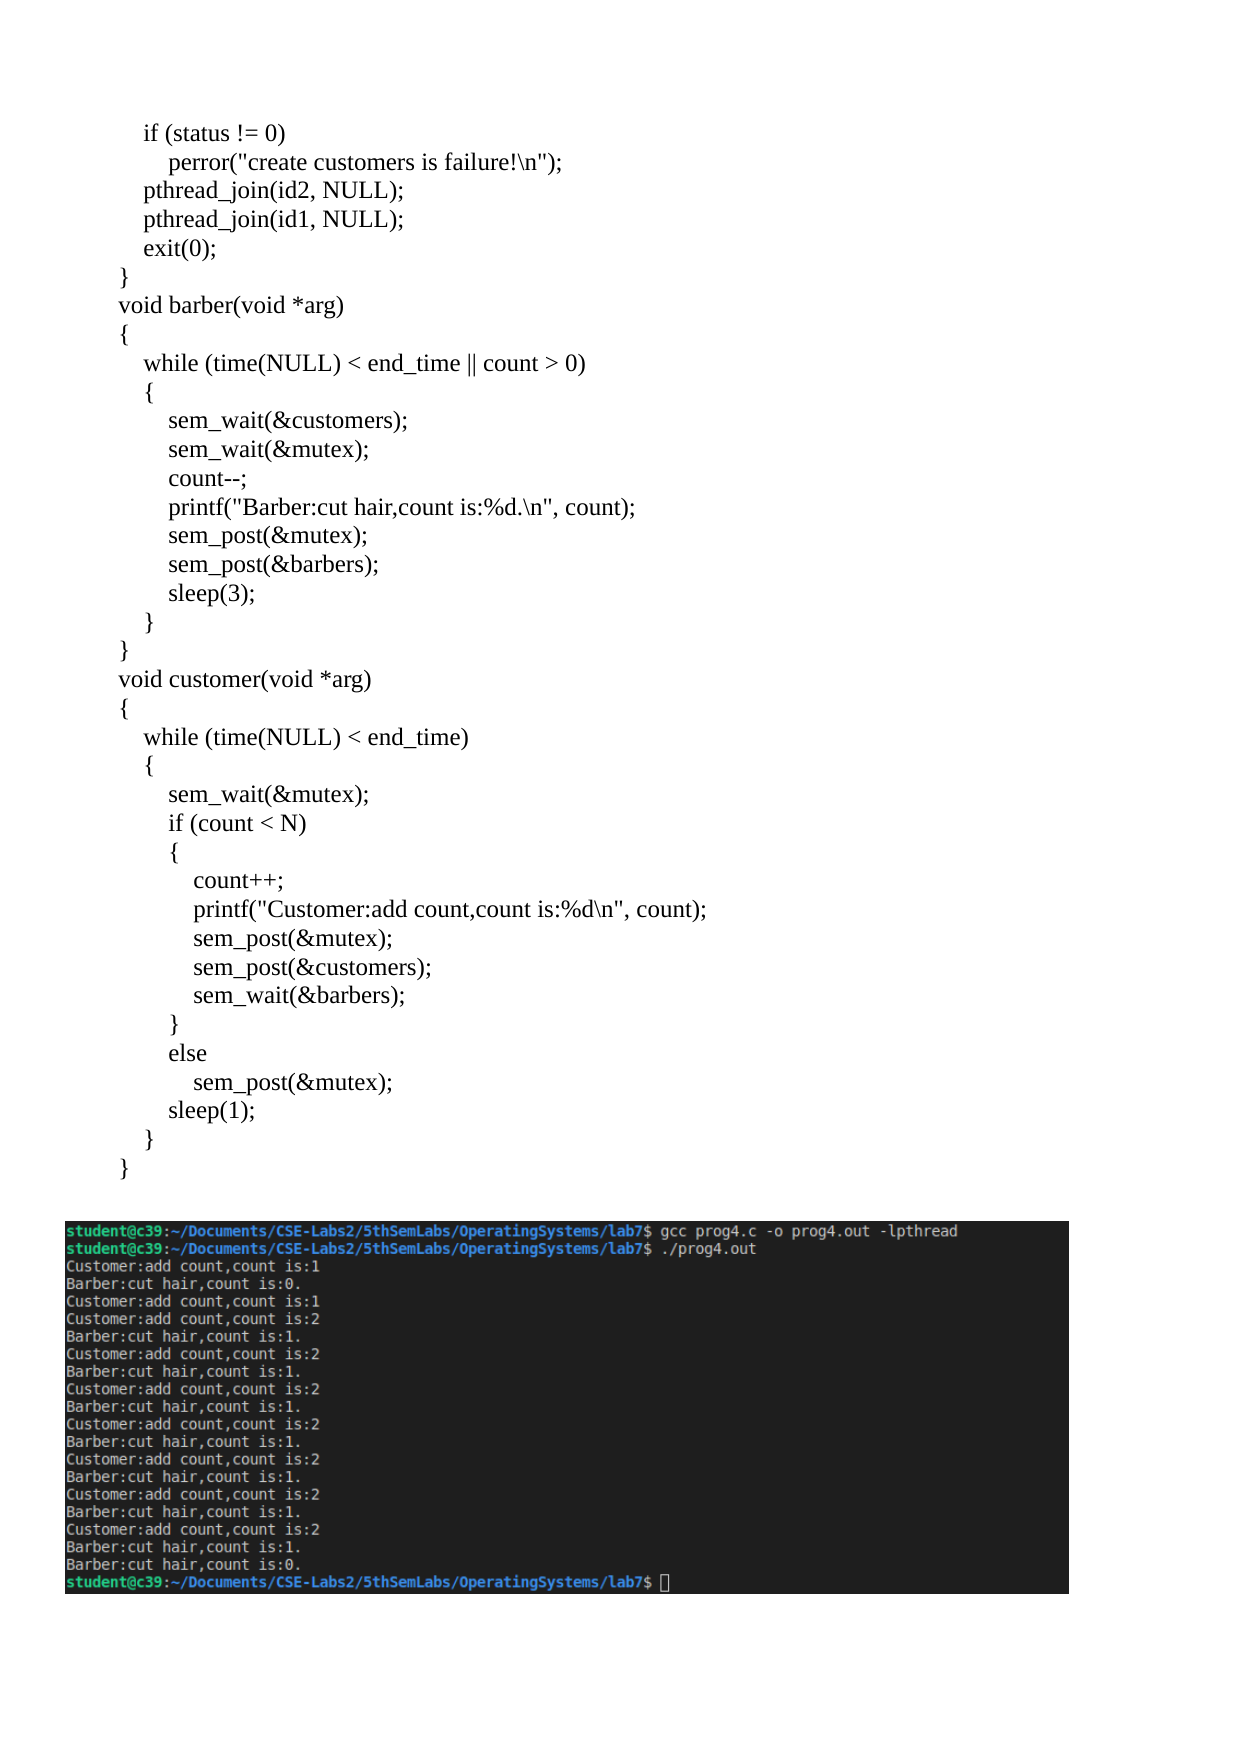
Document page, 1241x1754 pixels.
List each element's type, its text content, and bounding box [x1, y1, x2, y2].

text perror("create customers is failure!\n"); [118, 147, 1122, 176]
text while (time(NULL) < end_time || count > 0) [118, 348, 1122, 377]
text { [118, 319, 1122, 348]
text while (time(NULL) < end_time) [118, 722, 1122, 751]
text { [118, 837, 1122, 866]
text sem_post(&mutex); [118, 923, 1122, 952]
text sem_wait(&customers); [118, 406, 1122, 434]
text { [118, 693, 1122, 722]
text pthread_join(id1, NULL); [118, 204, 1122, 233]
text void barber(void *arg) [118, 291, 1122, 319]
text exit(0); [118, 233, 1122, 262]
text } [118, 1124, 1122, 1153]
text pthread_join(id2, NULL); [118, 176, 1122, 204]
text sleep(3); [118, 578, 1122, 607]
text } [118, 262, 1122, 291]
text void customer(void *arg) [118, 664, 1122, 693]
text { [118, 377, 1122, 406]
text count--; [118, 463, 1122, 492]
text } [118, 636, 1122, 664]
text sem_post(&mutex); [118, 521, 1122, 549]
text sem_wait(&barbers); [118, 981, 1122, 1009]
text } [118, 1153, 1122, 1182]
text sem_wait(&mutex); [118, 779, 1122, 808]
picture [65, 1221, 1069, 1594]
text if (status != 0) [118, 118, 1122, 147]
text if (count < N) [118, 808, 1122, 837]
text } [118, 1009, 1122, 1038]
text else [118, 1038, 1122, 1067]
text sleep(1); [118, 1096, 1122, 1124]
text printf("Barber:cut hair,count is:%d.\n", count); [118, 492, 1122, 521]
text sem_post(&mutex); [118, 1067, 1122, 1096]
text count++; [118, 866, 1122, 894]
text sem_wait(&mutex); [118, 434, 1122, 463]
text { [118, 751, 1122, 779]
text printf("Customer:add count,count is:%d\n", count); [118, 894, 1122, 923]
text sem_post(&barbers); [118, 549, 1122, 578]
text sem_post(&customers); [118, 952, 1122, 981]
text } [118, 607, 1122, 636]
